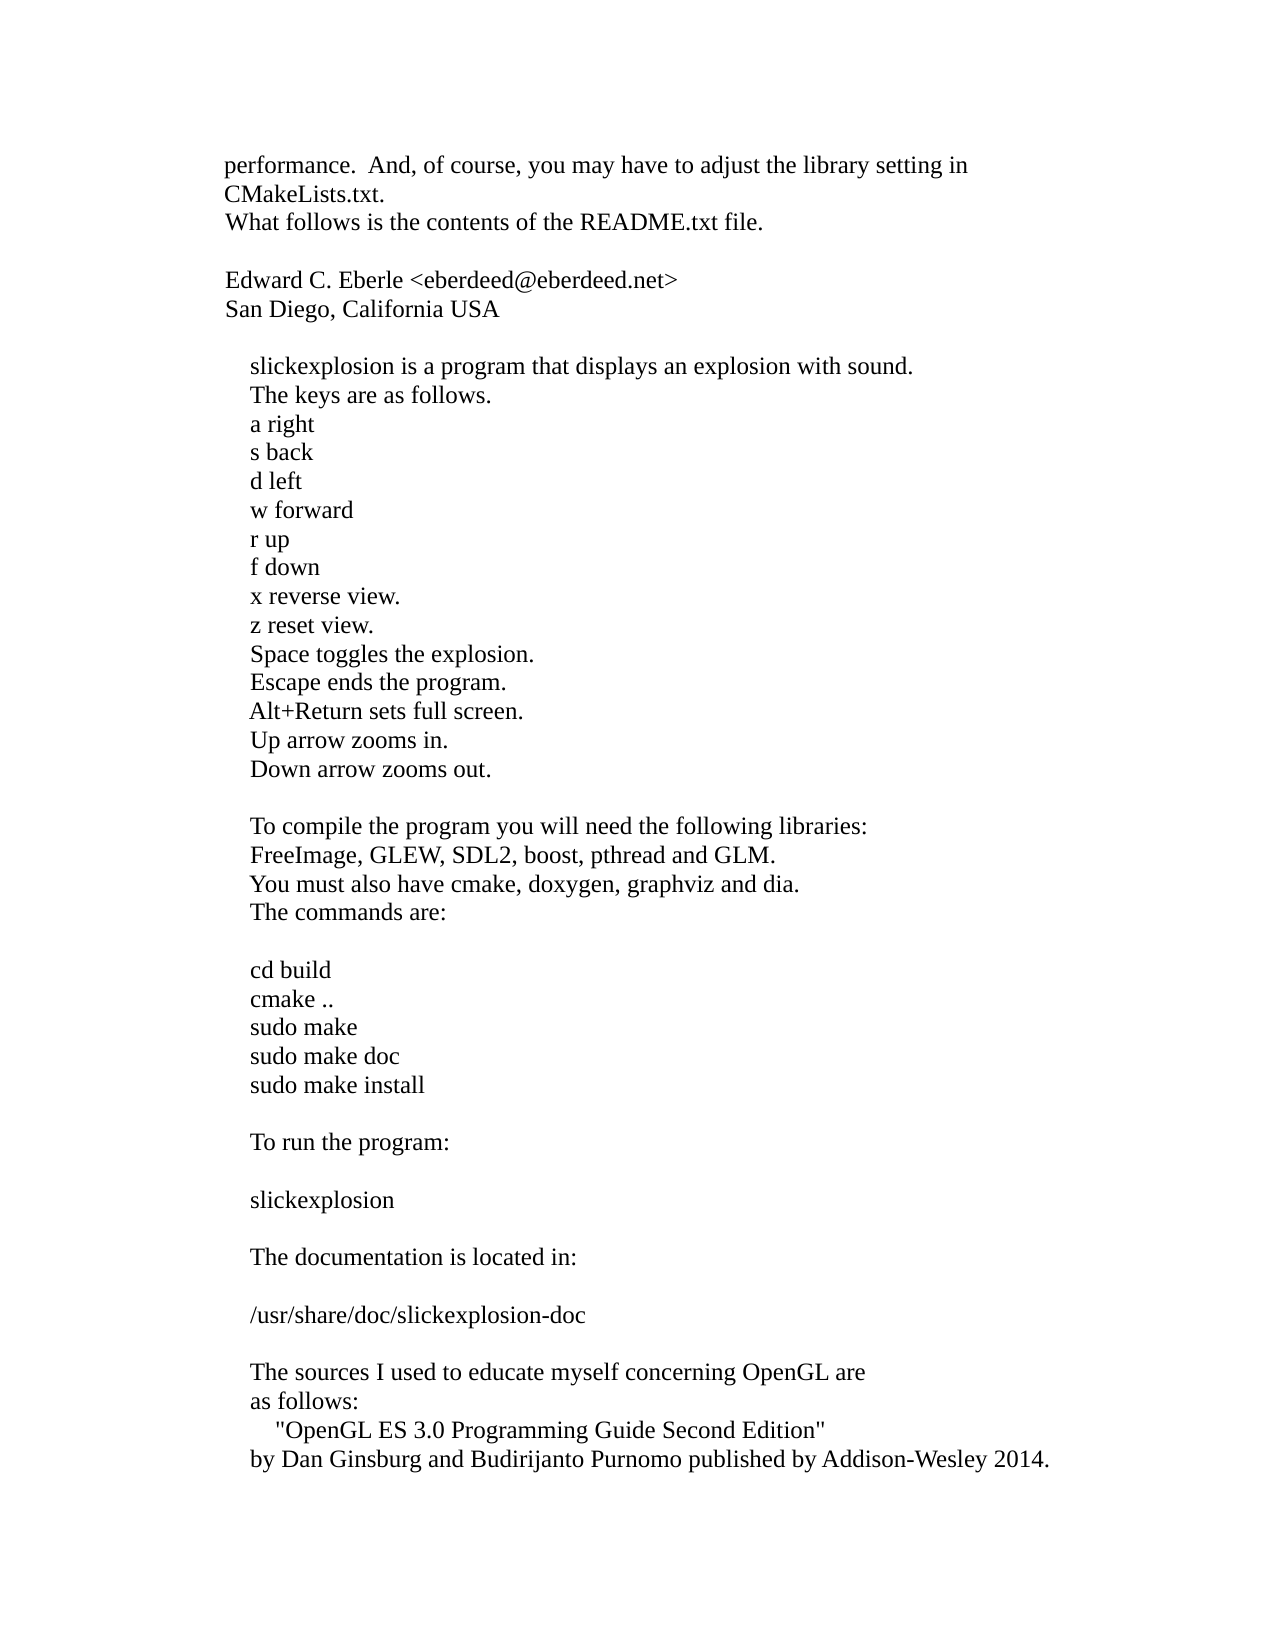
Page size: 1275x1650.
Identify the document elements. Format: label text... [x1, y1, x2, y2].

text a right [150, 409, 1125, 437]
text Edward C. Eberle <eberdeed@eberdeed.net> [150, 265, 1125, 294]
text To run the program: [150, 1127, 1125, 1156]
text San Diego, California USA [150, 294, 1125, 322]
text by Dan Ginsburg and Budirijanto Purnomo published by Addison-Wesley 2014. [150, 1444, 1125, 1472]
text sudo make [150, 1012, 1125, 1041]
text Down arrow zooms out. [150, 754, 1125, 782]
text You must also have cmake, doxygen, graphviz and dia. [150, 869, 1125, 897]
text What follows is the contents of the README.txt file. [150, 207, 1125, 236]
text The sources I used to educate myself concerning OpenGL are [150, 1357, 1125, 1386]
text r up [150, 524, 1125, 552]
text performance. And, of course, you may have to adjust the library setting in CMakeLists.txt. [150, 150, 1125, 207]
text The commands are: [150, 897, 1125, 926]
text Up arrow zooms in. [150, 725, 1125, 754]
text cd build [150, 955, 1125, 984]
text Escape ends the program. [150, 667, 1125, 696]
text sudo make install [150, 1070, 1125, 1099]
text To compile the program you will need the following libraries: [150, 811, 1125, 840]
text FreeImage, GLEW, SDL2, boost, pthread and GLM. [150, 840, 1125, 869]
text Space toggles the explosion. [150, 639, 1125, 667]
text w forward [150, 495, 1125, 524]
text The documentation is located in: [150, 1242, 1125, 1271]
text "OpenGL ES 3.0 Programming Guide Second Edition" [150, 1415, 1125, 1444]
text z reset view. [150, 610, 1125, 639]
text x reverse view. [150, 581, 1125, 610]
text slickexplosion [150, 1185, 1125, 1214]
text cmake .. [150, 984, 1125, 1012]
text slickexplosion is a program that displays an explosion with sound. [150, 351, 1125, 380]
text Alt+Return sets full screen. [150, 696, 1125, 725]
text d left [150, 466, 1125, 495]
text /usr/share/doc/slickexplosion-doc [150, 1300, 1125, 1329]
text f down [150, 552, 1125, 581]
text sudo make doc [150, 1041, 1125, 1070]
text as follows: [150, 1386, 1125, 1415]
text The keys are as follows. [150, 380, 1125, 409]
text s back [150, 437, 1125, 466]
